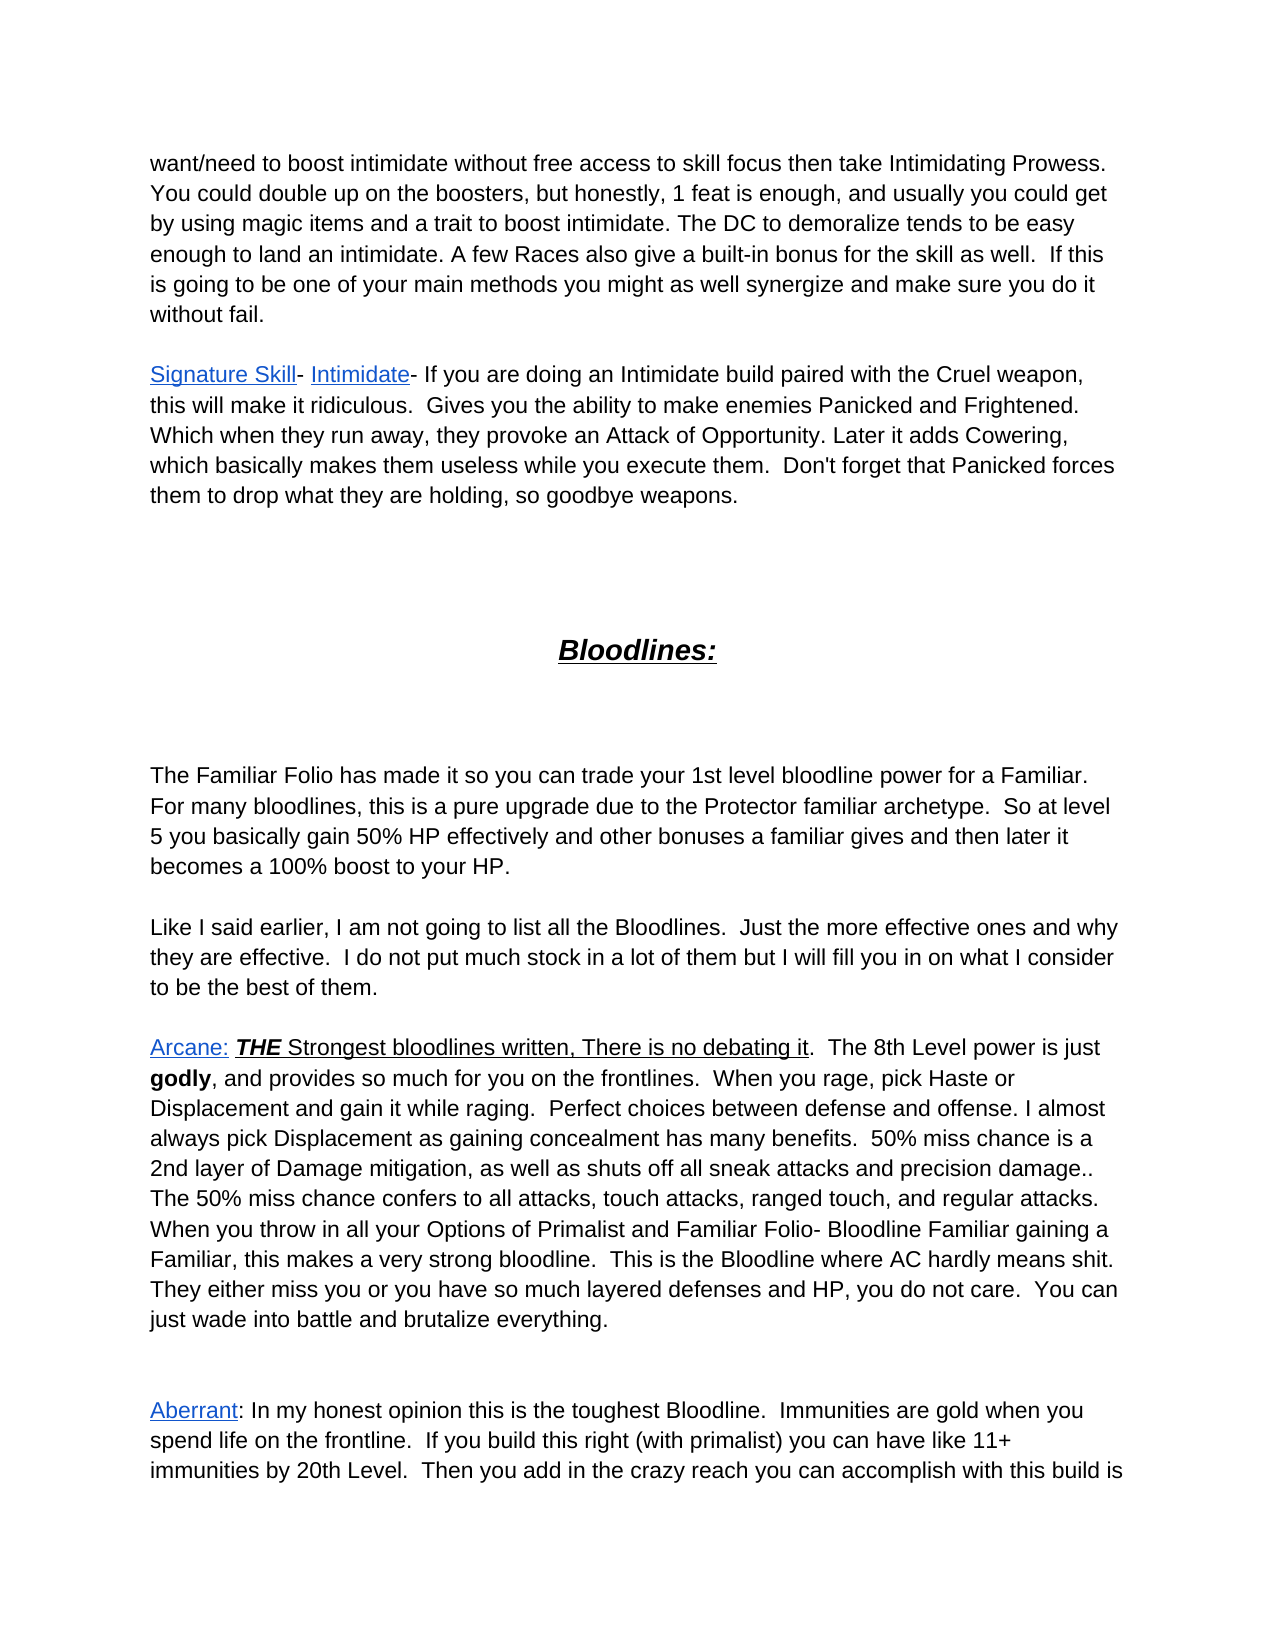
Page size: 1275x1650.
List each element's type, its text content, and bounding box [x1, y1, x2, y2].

text Bloodlines: [150, 633, 1125, 667]
text Arcane: THE Strongest bloodlines written, There is no debating it. The 8th Level power is just godly, and provides so much for you on the frontlines. When you rage, pick Haste or Displacement and gain it while raging. Perfect choices between defense and offense. I almost always pick Displacement as gaining concealment has many benefits. 50% miss chance is a 2nd layer of Damage mitigation, as well as shuts off all sneak attacks and precision damage.. The 50% miss chance confers to all attacks, touch attacks, ranged touch, and regular attacks. [150, 1034, 1125, 1212]
text Aberrant: In my honest opinion this is the toughest Bloodline. Immunities are gold when you spend life on the frontline. If you build this right (with primalist) you can have like 11+ immunities by 20th Level. Then you add in the crazy reach you can accomplish with this build is [150, 1397, 1125, 1484]
text Signature Skill- Intimidate- If you are doing an Intimidate build paired with the Cruel weapon, this will make it ridiculous. Gives you the ability to make enemies Panicked and Frightened. Which when they run away, they provoke an Attack of Opportunity. Later it adds Cowering, which basically makes them useless while you execute them. Don't forget that Panicked forces them to drop what they are holding, so goodbye weapons. [150, 361, 1125, 509]
text The Familiar Folio has made it so you can trade your 1st level bloodline power for a Familiar. For many bloodlines, this is a pure upgrade due to the Protector familiar archetype. So at level 5 you basically gain 50% HP effectively and other bonuses a familiar gives and then later it becomes a 100% boost to your HP. [150, 762, 1125, 879]
text want/need to boost intimidate without free access to skill focus then take Intimidating Prowess. You could double up on the boosters, but honestly, 1 feat is enough, and usually you could get by using magic items and a trait to boost intimidate. The DC to demoralize tends to be easy enough to land an intimidate. A few Races also give a built-in bonus for the skill as well. If this is going to be one of your main methods you might as well synergize and make sure you do it without fail. [150, 150, 1125, 327]
text When you throw in all your Options of Primalist and Familiar Folio- Bloodline Familiar gaining a Familiar, this makes a very strong bloodline. This is the Bloodline where AC hardly means shit. They either miss you or you have so much layered defenses and HP, you do not care. You can just wade into battle and brutalize everything. [150, 1216, 1125, 1333]
text Like I said earlier, I am not going to list all the Bloodlines. Just the more effective ones and why they are effective. I do not put much stock in a lot of them but I will fill you in on what I consider to be the best of them. [150, 913, 1125, 1000]
